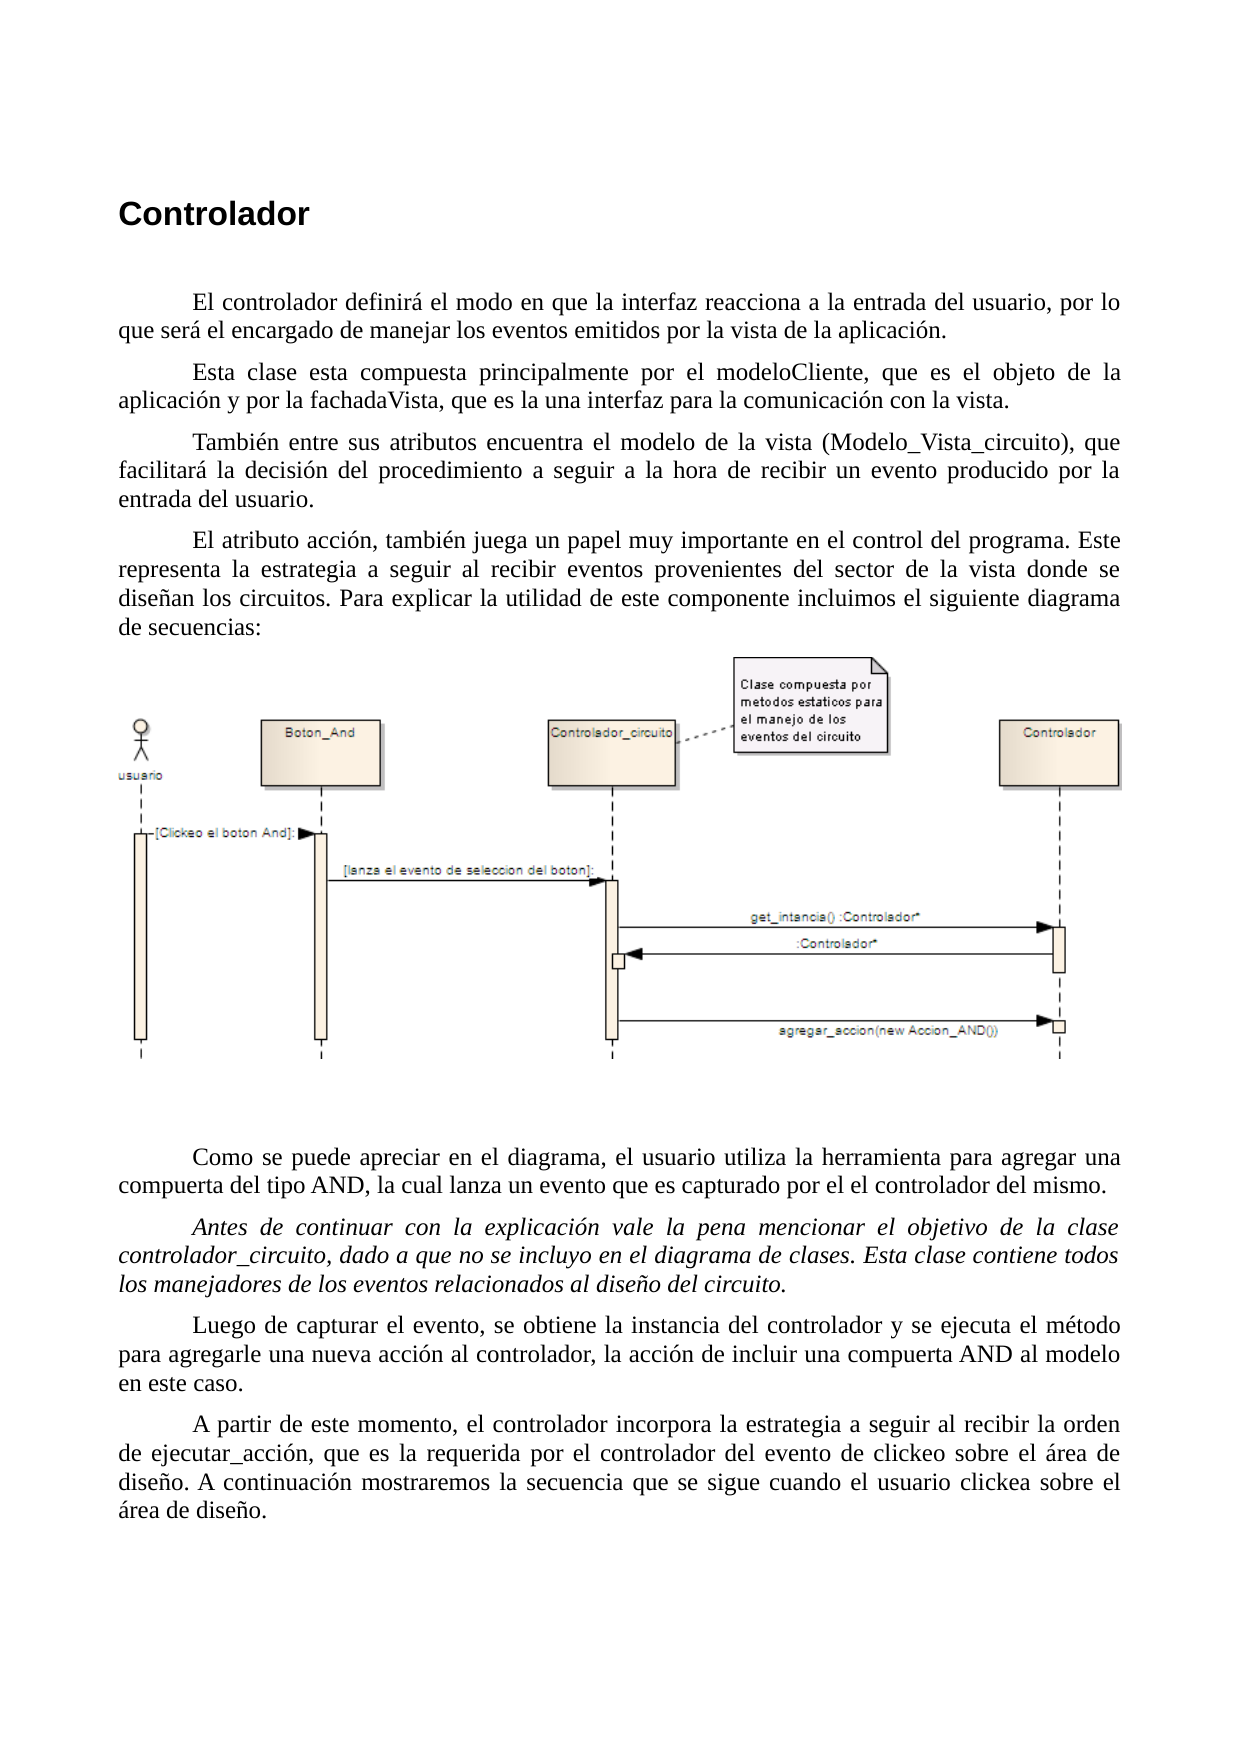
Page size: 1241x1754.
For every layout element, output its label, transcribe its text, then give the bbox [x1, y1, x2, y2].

text El atributo acción, también juega un papel muy importante en el control del programa. Este representa la estrategia a seguir al recibir eventos provenientes del sector de la vista donde se diseñan los circuitos. Para explicar la utilidad de este componente incluimos el siguiente diagrama de secuencias: [118, 525, 1122, 640]
picture [118, 657, 1122, 1059]
text Esta clase esta compuesta principalmente por el modeloCliente, que es el objeto de la aplicación y por la fachadaVista, que es la una interfaz para la comunicación con la vista. [118, 357, 1122, 414]
subtitle Controlador [118, 194, 1122, 233]
text A partir de este momento, el controlador incorpora la estrategia a seguir al recibir la orden de ejecutar_acción, que es la requerida por el controlador del evento de clickeo sobre el área de diseño. A continuación mostraremos la secuencia que se sigue cuando el usuario clickea sobre el área de diseño. [118, 1409, 1122, 1524]
text Antes de continuar con la explicación vale la pena mencionar el objetivo de la clase controlador_circuito, dado a que no se incluyo en el diagrama de clases. Esta clase contiene todos los manejadores de los eventos relacionados al diseño del circuito. [118, 1212, 1122, 1298]
text Como se puede apreciar en el diagrama, el usuario utiliza la herramienta para agregar una compuerta del tipo AND, la cual lanza un evento que es capturado por el el controlador del mismo. [118, 1142, 1122, 1199]
text También entre sus atributos encuentra el modelo de la vista (Modelo_Vista_circuito), que facilitará la decisión del procedimiento a seguir a la hora de recibir un evento producido por la entrada del usuario. [118, 427, 1122, 513]
text Luego de capturar el evento, se obtiene la instancia del controlador y se ejecuta el método para agregarle una nueva acción al controlador, la acción de incluir una compuerta AND al modelo en este caso. [118, 1310, 1122, 1397]
text El controlador definirá el modo en que la interfaz reacciona a la entrada del usuario, por lo que será el encargado de manejar los eventos emitidos por la vista de la aplicación. [118, 287, 1122, 344]
